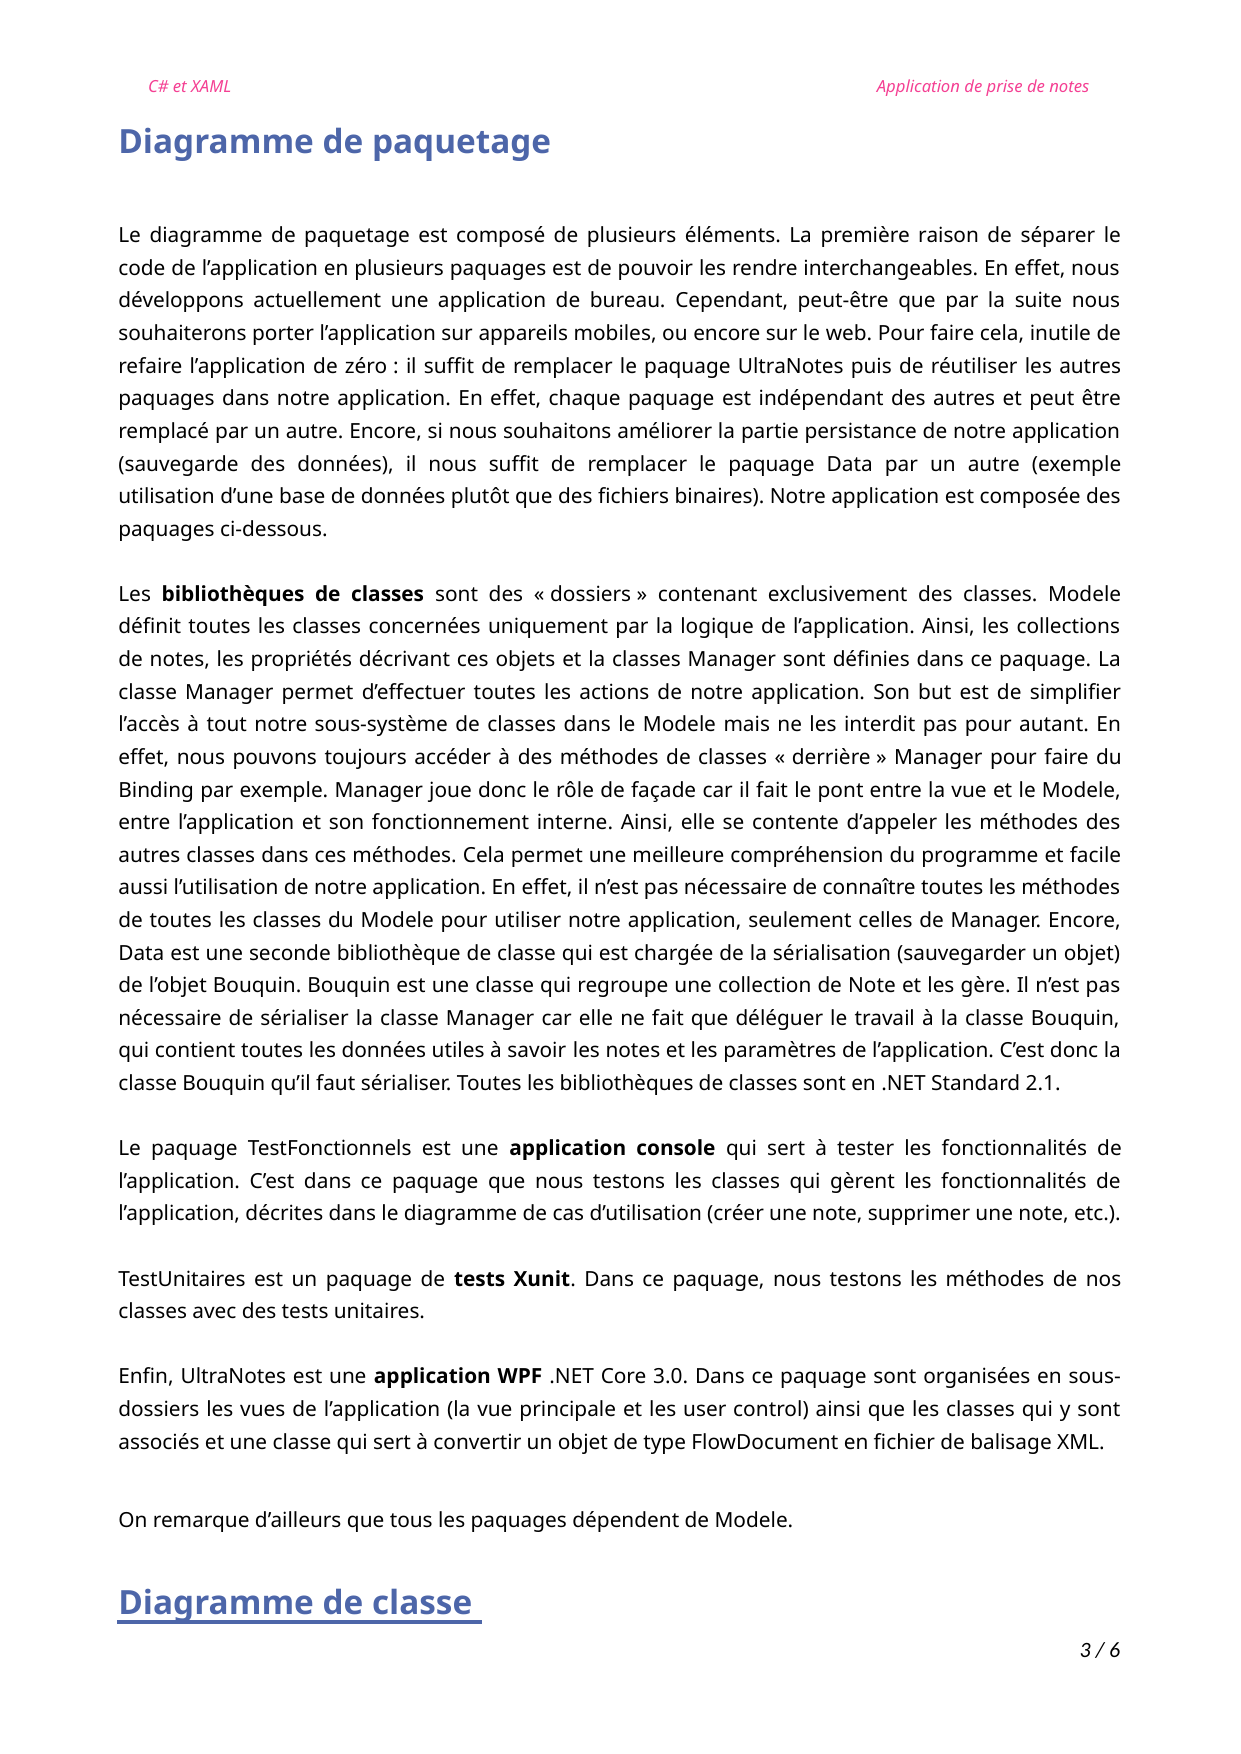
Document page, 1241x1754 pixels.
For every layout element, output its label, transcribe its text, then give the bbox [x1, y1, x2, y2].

text Les bibliothèques de classes sont des « dossiers » contenant exclusivement des classes. Modele définit toutes les classes concernées uniquement par la logique de l’application. Ainsi, les collections de notes, les propriétés décrivant ces objets et la classes Manager sont définies dans ce paquage. La classe Manager permet d’effectuer toutes les actions de notre application. Son but est de simplifier l’accès à tout notre sous-système de classes dans le Modele mais ne les interdit pas pour autant. En effet, nous pouvons toujours accéder à des méthodes de classes « derrière » Manager pour faire du Binding par exemple. Manager joue donc le rôle de façade car il fait le pont entre la vue et le Modele, entre l’application et son fonctionnement interne. Ainsi, elle se contente d’appeler les méthodes des autres classes dans ces méthodes. Cela permet une meilleure compréhension du programme et facile aussi l’utilisation de notre application. En effet, il n’est pas nécessaire de connaître toutes les méthodes de toutes les classes du Modele pour utiliser notre application, seulement celles de Manager. Encore, Data est une seconde bibliothèque de classe qui est chargée de la sérialisation (sauvegarder un objet) de l’objet Bouquin. Bouquin est une classe qui regroupe une collection de Note et les gère. Il n’est pas nécessaire de sérialiser la classe Manager car elle ne fait que déléguer le travail à la classe Bouquin, qui contient toutes les données utiles à savoir les notes et les paramètres de l’application. C’est donc la classe Bouquin qu’il faut sérialiser. Toutes les bibliothèques de classes sont en .NET Standard 2.1. [118, 579, 1122, 1097]
text On remarque d’ailleurs que tous les paquages dépendent de Modele. [118, 1505, 1122, 1533]
text Le diagramme de paquetage est composé de plusieurs éléments. La première raison de séparer le code de l’application en plusieurs paquages est de pouvoir les rendre interchangeables. En effet, nous développons actuellement une application de bureau. Cependant, peut-être que par la suite nous souhaiterons porter l’application sur appareils mobiles, ou encore sur le web. Pour faire cela, inutile de refaire l’application de zéro : il suffit de remplacer le paquage UltraNotes puis de réutiliser les autres paquages dans notre application. En effet, chaque paquage est indépendant des autres et peut être remplacé par un autre. Encore, si nous souhaitons améliorer la partie persistance de notre application (sauvegarde des données), il nous suffit de remplacer le paquage Data par un autre (exemple utilisation d’une base de données plutôt que des fichiers binaires). Notre application est composée des paquages ci-dessous. [118, 220, 1122, 542]
text Diagramme de classe [118, 1579, 1122, 1624]
text TestUnitaires est un paquage de tests Xunit. Dans ce paquage, nous testons les méthodes de nos classes avec des tests unitaires. [118, 1264, 1122, 1325]
text Le paquage TestFonctionnels est une application console qui sert à tester les fonctionnalités de l’application. C’est dans ce paquage que nous testons les classes qui gèrent les fonctionnalités de l’application, décrites dans le diagramme de cas d’utilisation (créer une note, supprimer une note, etc.). [118, 1133, 1122, 1227]
text Enfin, UltraNotes est une application WPF .NET Core 3.0. Dans ce paquage sont organisées en sous-dossiers les vues de l’application (la vue principale et les user control) ainsi que les classes qui y sont associés et une classe qui sert à convertir un objet de type FlowDocument en fichier de balisage XML. [118, 1362, 1122, 1455]
text Diagramme de paquetage [118, 118, 1122, 163]
